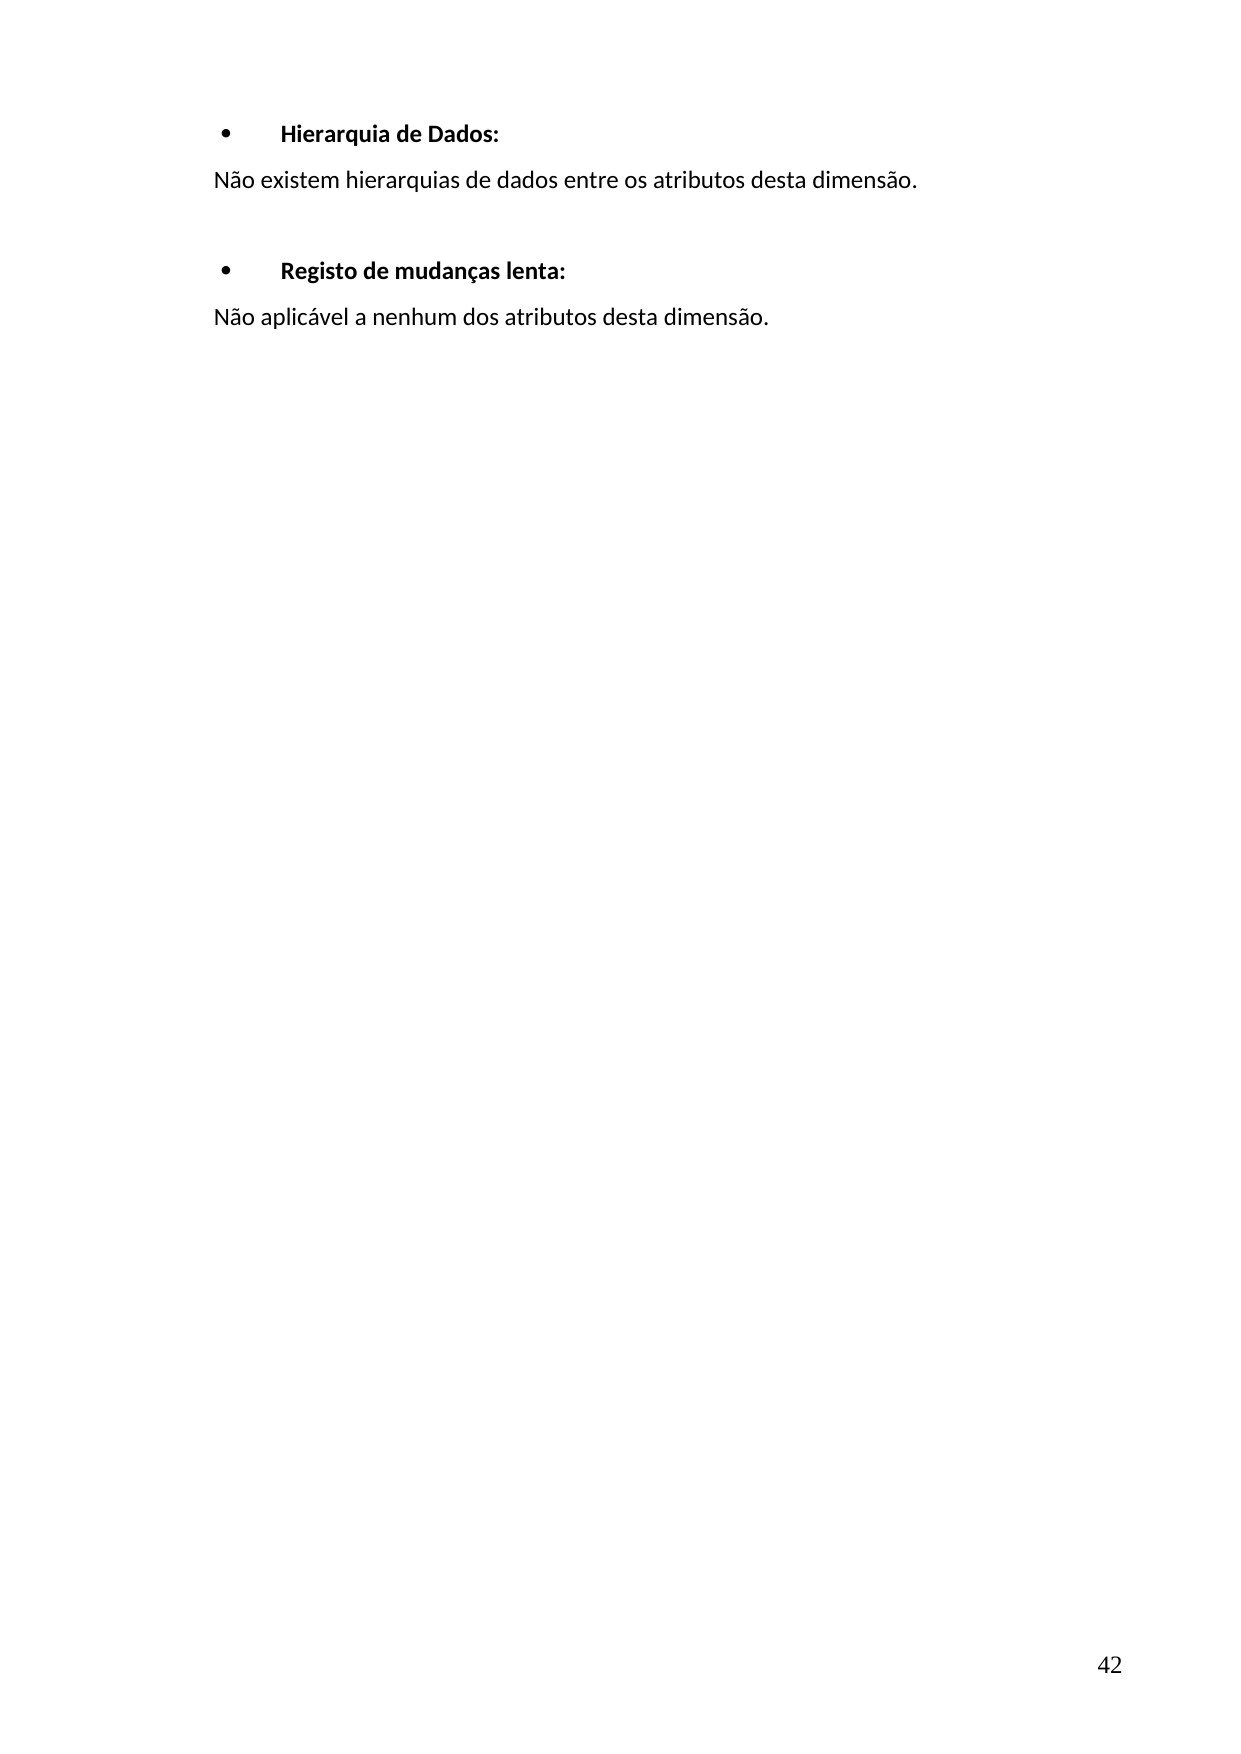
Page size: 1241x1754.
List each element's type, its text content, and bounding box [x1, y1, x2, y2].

list Hierarquia de Dados: [193, 118, 1122, 149]
text Não existem hierarquias de dados entre os atributos desta dimensão. [118, 164, 1122, 194]
list Registo de mudanças lenta: [193, 255, 1122, 286]
text Não aplicável a nenhum dos atributos desta dimensão. [118, 301, 1122, 332]
